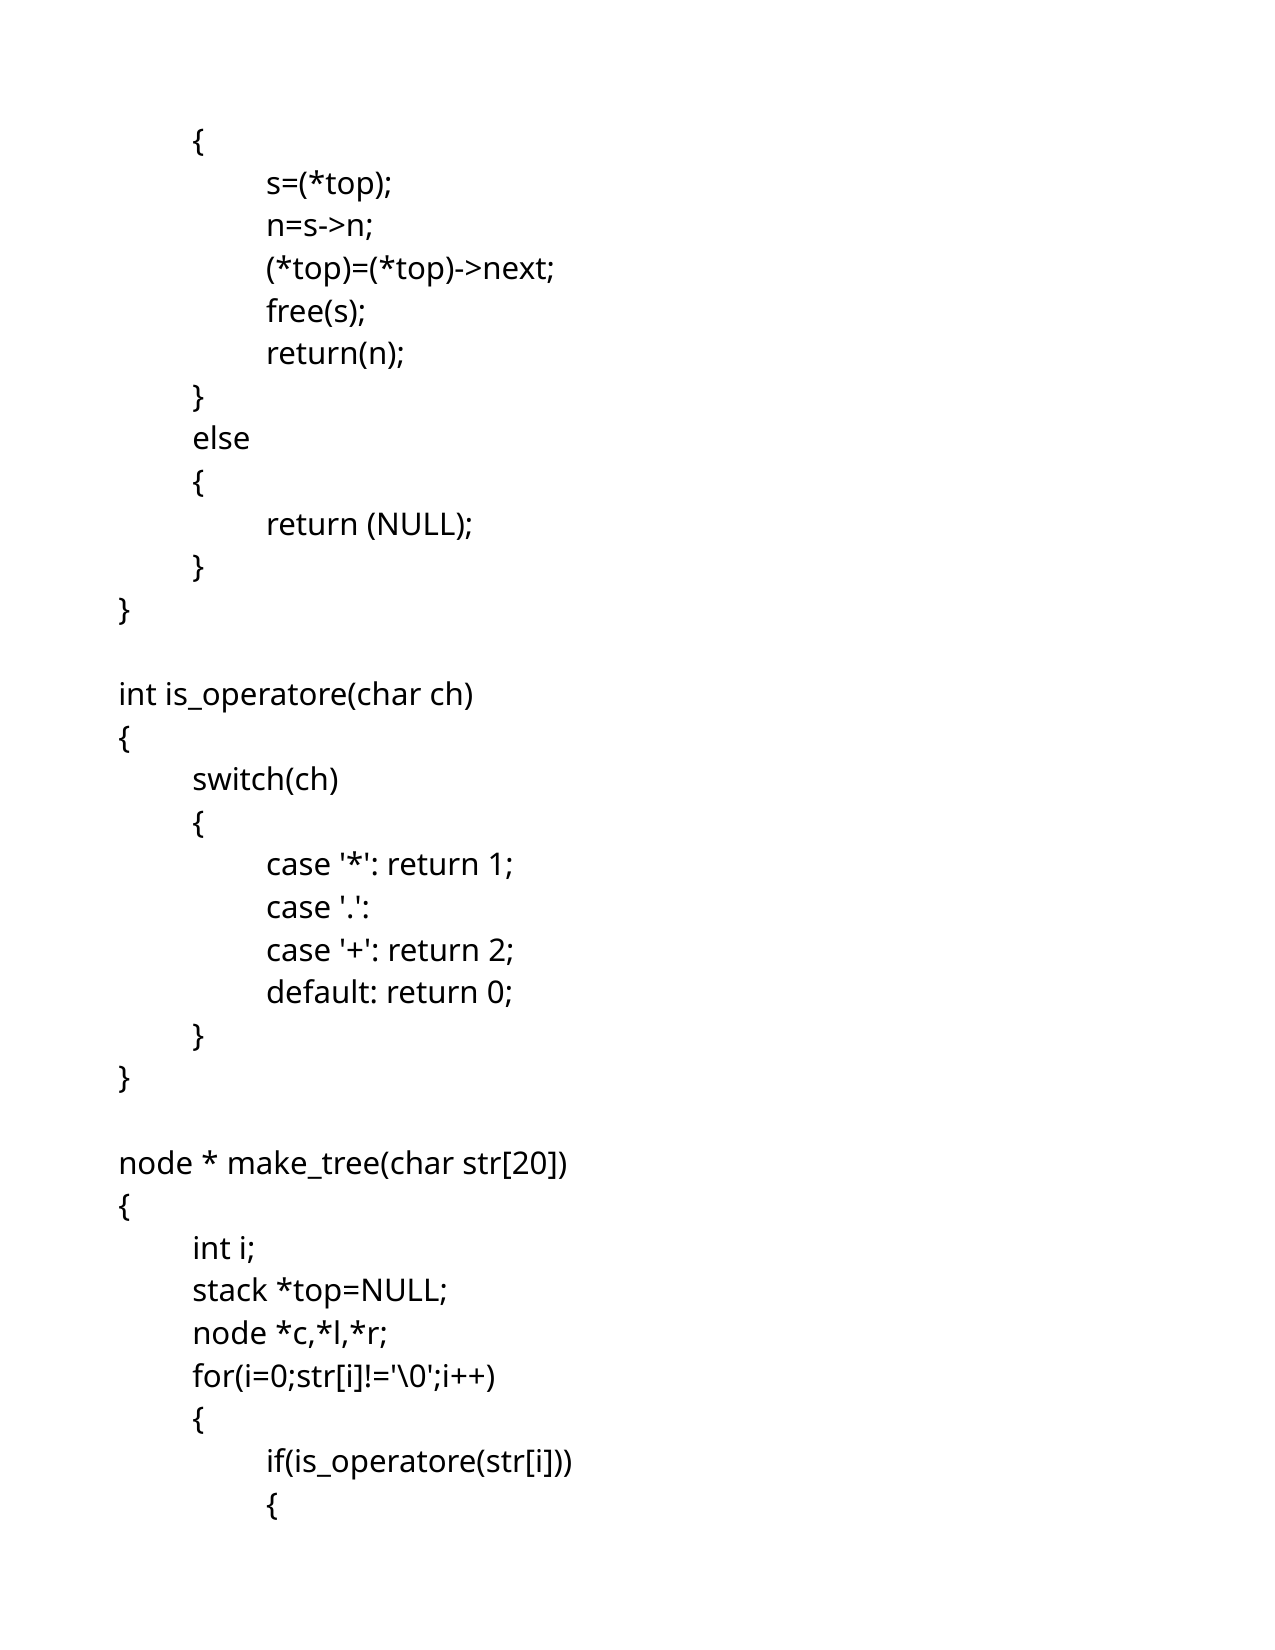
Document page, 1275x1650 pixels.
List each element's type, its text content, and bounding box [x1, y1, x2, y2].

text switch(ch) [118, 757, 1157, 800]
text { [118, 459, 1157, 502]
text } [118, 1013, 1157, 1055]
text case '*': return 1; [118, 842, 1157, 885]
text { [118, 118, 1157, 161]
text } [118, 374, 1157, 416]
text } [118, 1055, 1157, 1098]
text (*top)=(*top)->next; [118, 246, 1157, 288]
text stack *top=NULL; [118, 1268, 1157, 1311]
text n=s->n; [118, 203, 1157, 246]
text else [118, 416, 1157, 459]
text { [118, 1481, 1157, 1524]
text return(n); [118, 331, 1157, 374]
text for(i=0;str[i]!='\0';i++) [118, 1354, 1157, 1396]
text { [118, 1183, 1157, 1226]
text } [118, 544, 1157, 587]
text int i; [118, 1226, 1157, 1268]
text return (NULL); [118, 502, 1157, 544]
text s=(*top); [118, 161, 1157, 203]
text { [118, 714, 1157, 757]
text node *c,*l,*r; [118, 1311, 1157, 1354]
text free(s); [118, 288, 1157, 331]
text case '.': [118, 885, 1157, 928]
text case '+': return 2; [118, 928, 1157, 970]
text default: return 0; [118, 970, 1157, 1013]
text { [118, 1396, 1157, 1439]
text node * make_tree(char str[20]) [118, 1141, 1157, 1183]
text if(is_operatore(str[i])) [118, 1439, 1157, 1481]
text } [118, 587, 1157, 629]
text int is_operatore(char ch) [118, 672, 1157, 714]
text { [118, 800, 1157, 842]
